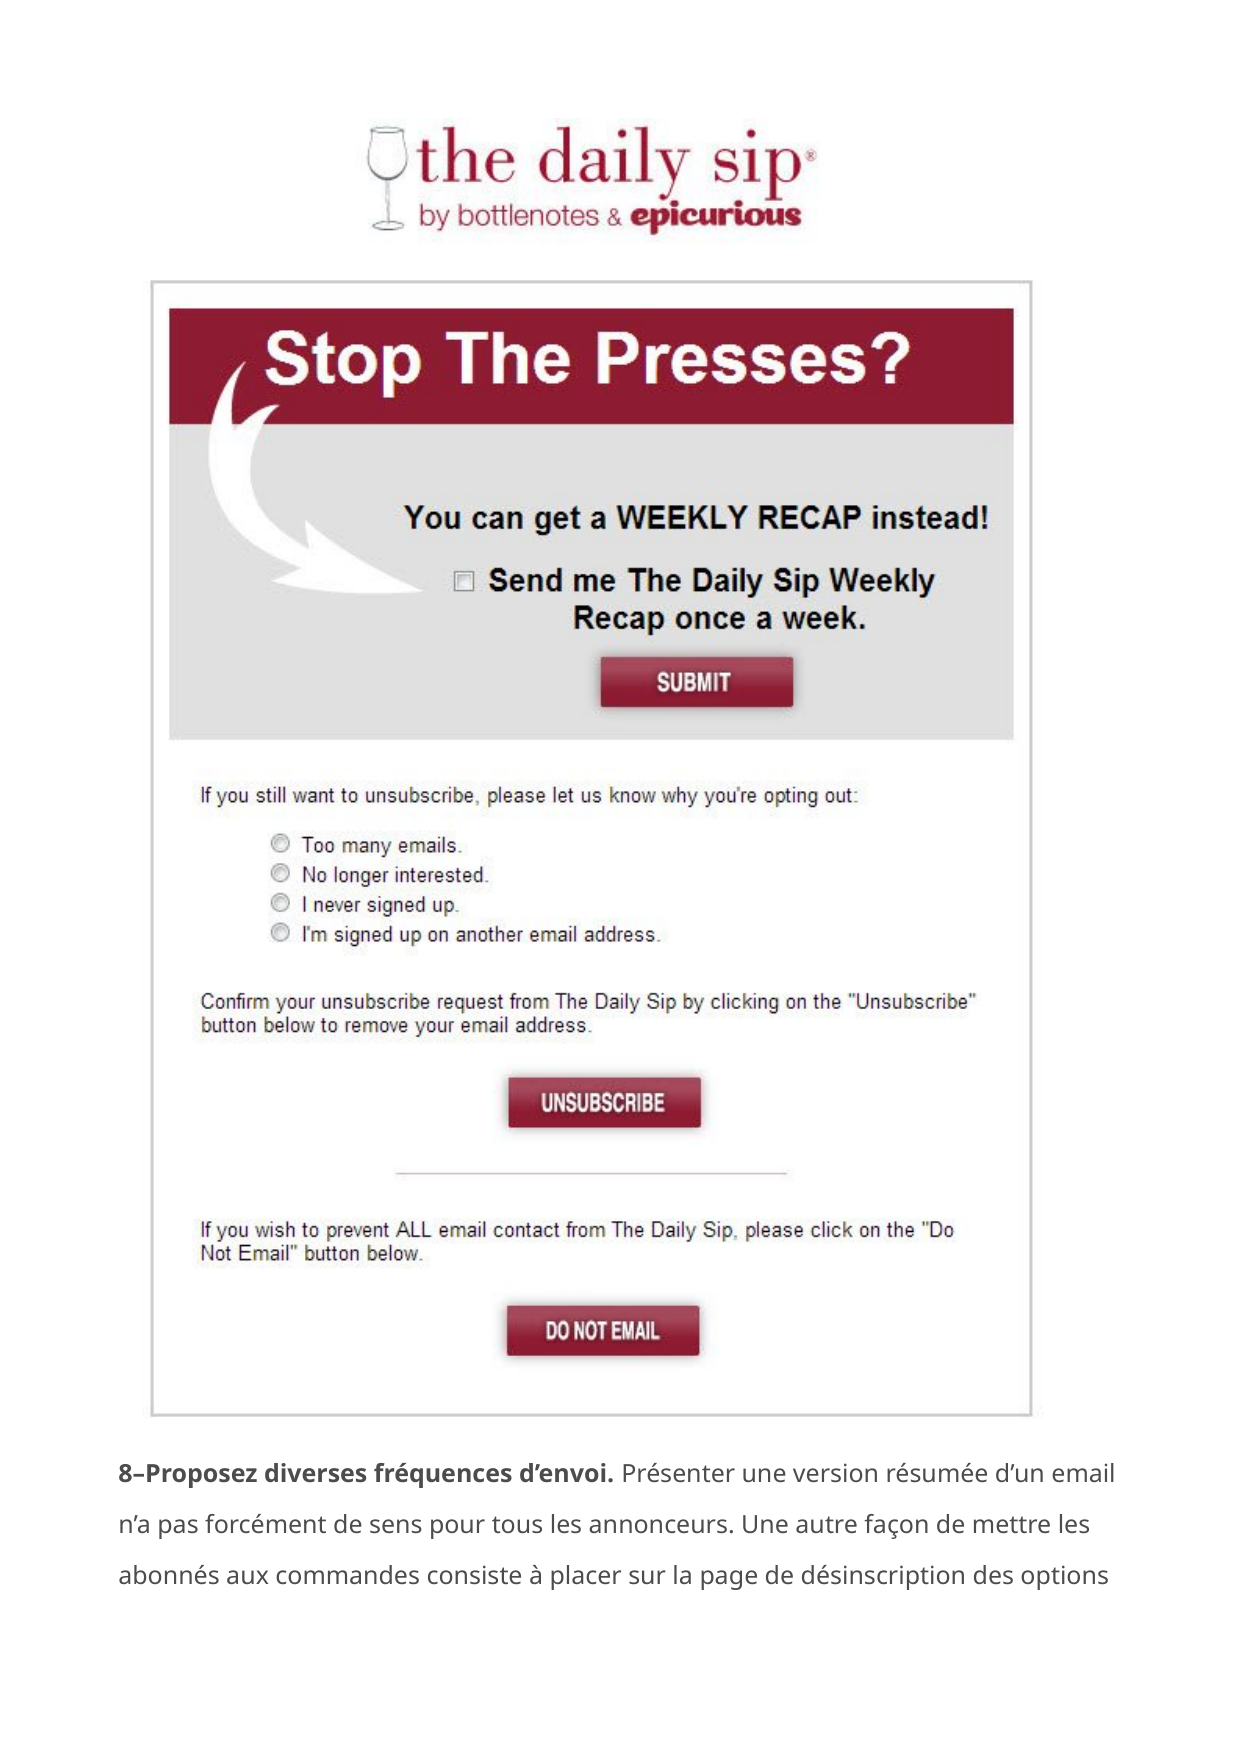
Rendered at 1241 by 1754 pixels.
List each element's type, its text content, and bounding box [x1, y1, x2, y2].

text 8–Proposez diverses fréquences d’envoi. Présenter une version résumée d’un email n’a pas forcément de sens pour tous les annonceurs. Une autre façon de mettre les abonnés aux commandes consiste à placer sur la page de désinscription des options [118, 1456, 1122, 1592]
picture [118, 118, 1089, 1442]
